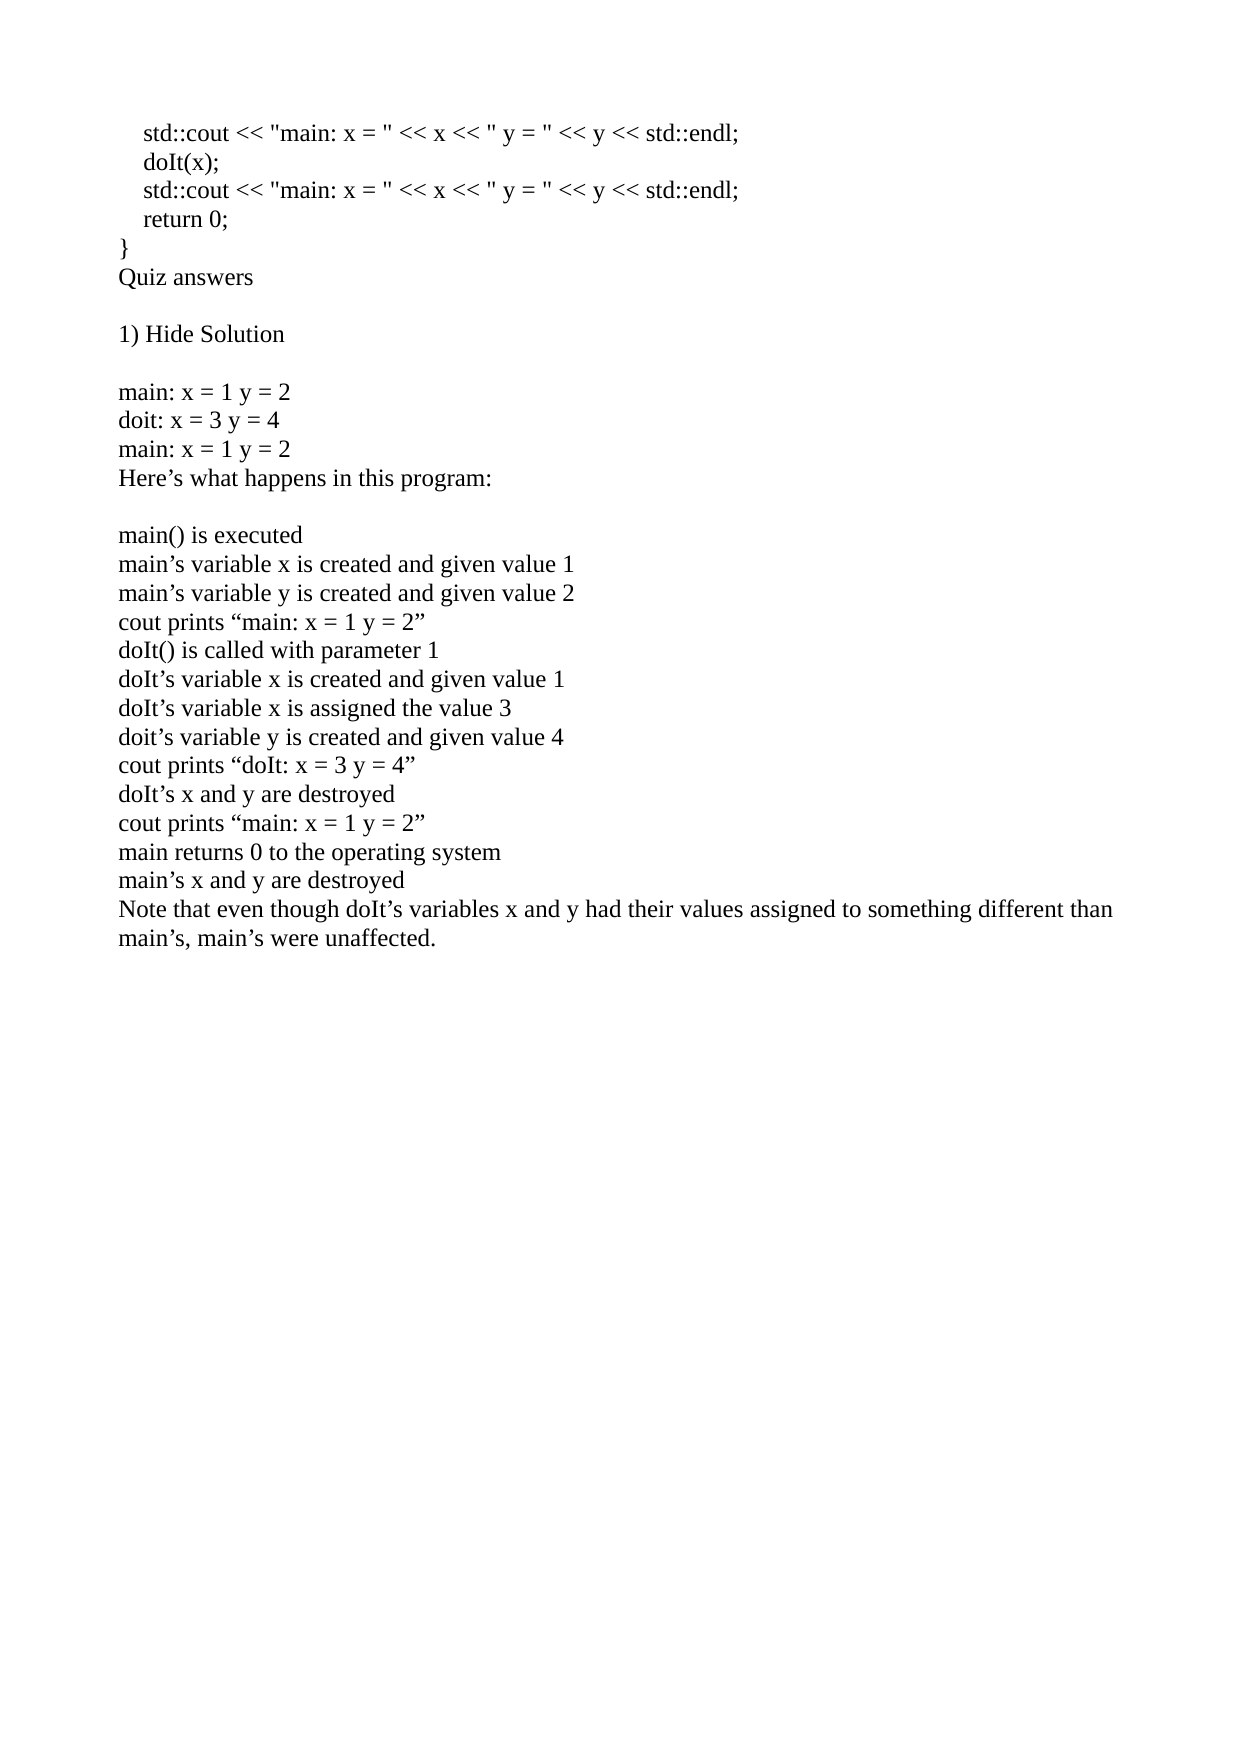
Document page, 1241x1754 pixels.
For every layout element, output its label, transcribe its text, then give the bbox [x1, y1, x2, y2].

text std::cout << "main: x = " << x << " y = " << y << std::endl; [118, 118, 1122, 147]
text main returns 0 to the operating system [118, 837, 1122, 866]
text doIt’s x and y are destroyed [118, 779, 1122, 808]
text return 0; [118, 204, 1122, 233]
text main’s variable y is created and given value 2 [118, 578, 1122, 607]
text doIt’s variable x is assigned the value 3 [118, 693, 1122, 722]
text Quiz answers [118, 262, 1122, 291]
text doIt() is called with parameter 1 [118, 636, 1122, 664]
text main: x = 1 y = 2 [118, 377, 1122, 406]
text doit: x = 3 y = 4 [118, 406, 1122, 434]
text main’s x and y are destroyed [118, 866, 1122, 894]
text doIt’s variable x is created and given value 1 [118, 664, 1122, 693]
text main() is executed [118, 521, 1122, 549]
text Here’s what happens in this program: [118, 463, 1122, 492]
text doIt(x); [118, 147, 1122, 176]
text cout prints “doIt: x = 3 y = 4” [118, 751, 1122, 779]
text cout prints “main: x = 1 y = 2” [118, 808, 1122, 837]
text main’s variable x is created and given value 1 [118, 549, 1122, 578]
text std::cout << "main: x = " << x << " y = " << y << std::endl; [118, 176, 1122, 204]
text main: x = 1 y = 2 [118, 434, 1122, 463]
text Note that even though doIt’s variables x and y had their values assigned to something different than main’s, main’s were unaffected. [118, 894, 1122, 952]
text } [118, 233, 1122, 262]
text 1) Hide Solution [118, 319, 1122, 348]
text doit’s variable y is created and given value 4 [118, 722, 1122, 751]
text cout prints “main: x = 1 y = 2” [118, 607, 1122, 636]
